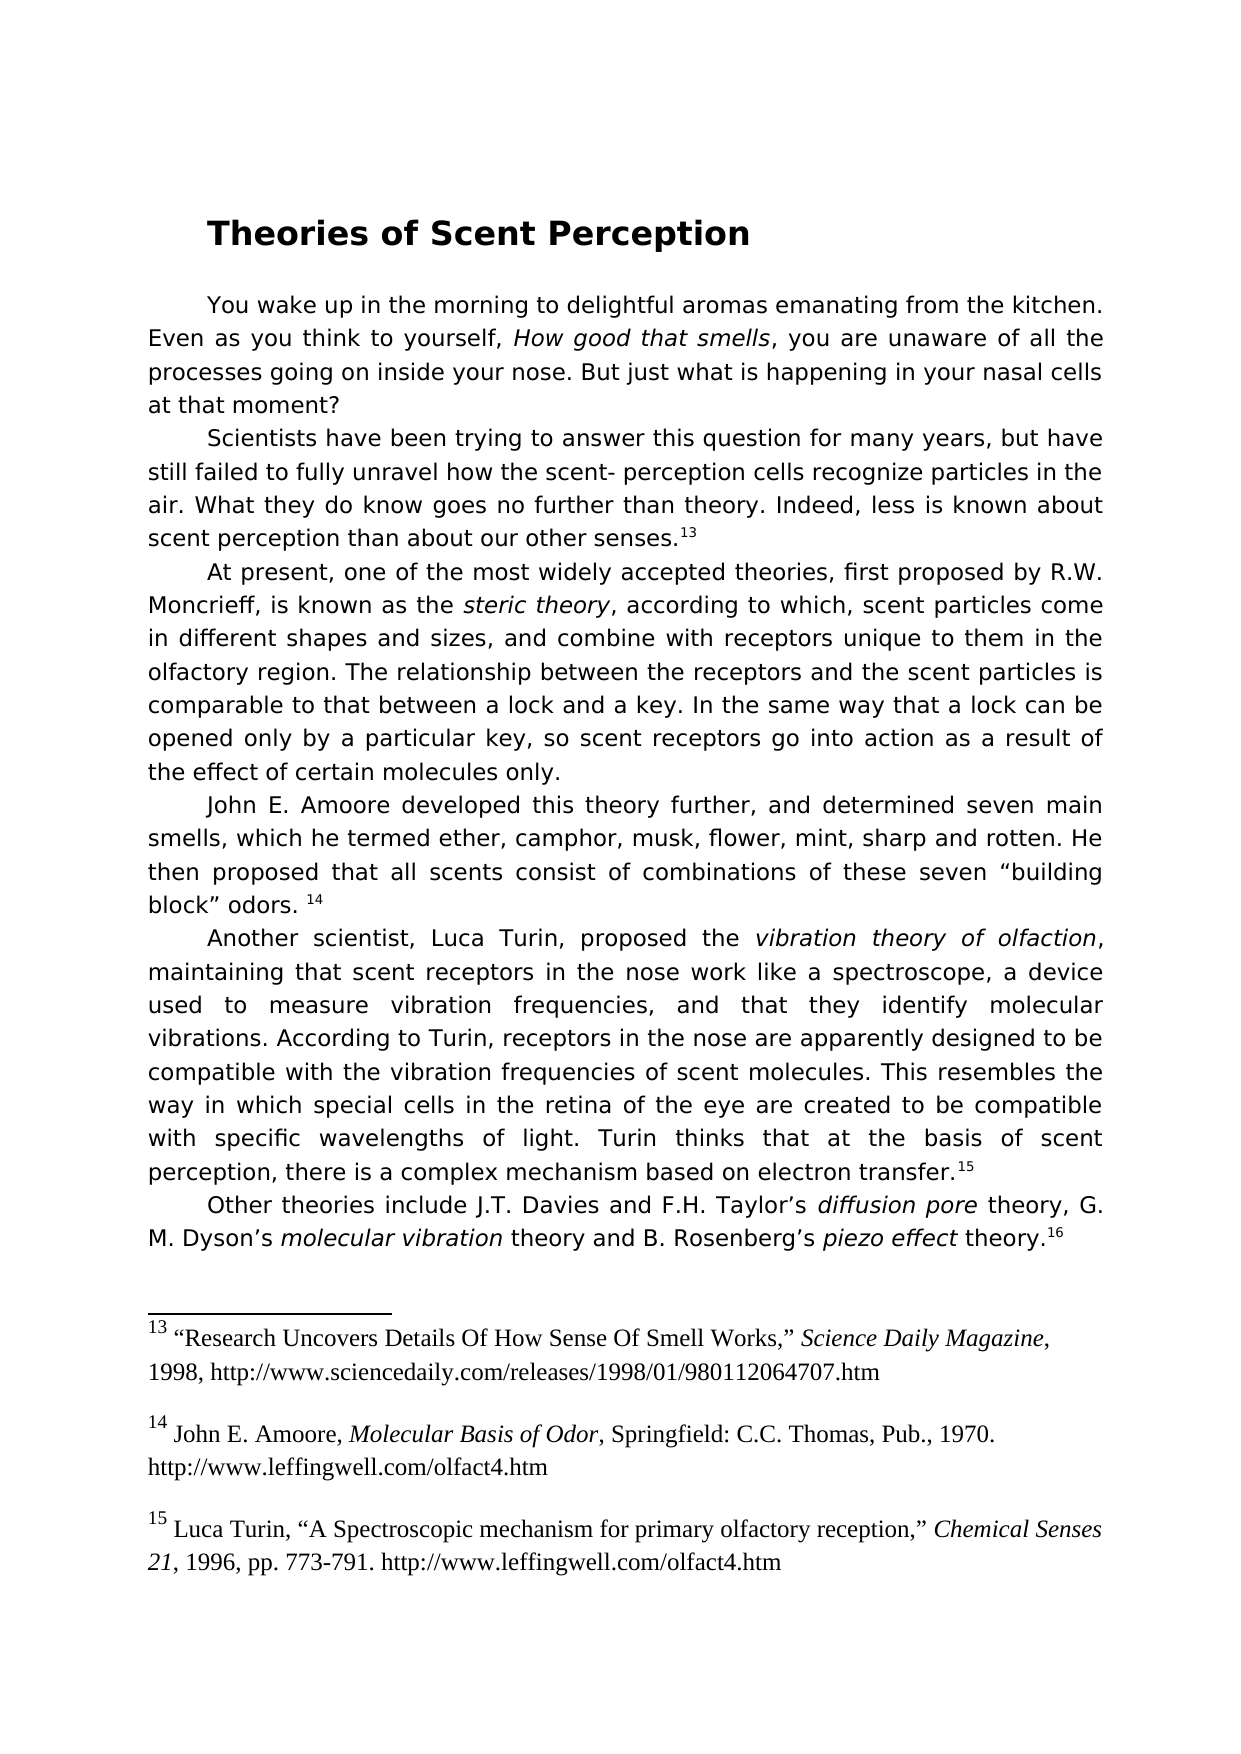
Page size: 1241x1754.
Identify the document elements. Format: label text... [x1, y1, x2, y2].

text At present, one of the most widely accepted theories, first proposed by R.W. Moncrieff, is known as the steric theory, according to which, scent particles come in different shapes and sizes, and combine with receptors unique to them in the olfactory region. The relationship between the receptors and the scent particles is comparable to that between a lock and a key. In the same way that a lock can be opened only by a particular key, so scent receptors go into action as a result of the effect of certain molecules only. [148, 553, 1104, 787]
text John E. Amoore developed this theory further, and determined seven main smells, which he termed ether, camphor, musk, flower, mint, sharp and rotten. He then proposed that all scents consist of combinations of these seven “building block” odors. [148, 787, 1104, 920]
text Other theories include J.T. Davies and F.H. Taylor’s diffusion pore theory, G. M. Dyson’s molecular vibration theory and B. Rosenberg’s piezo effect theory. [148, 1187, 1104, 1253]
text Theories of Scent Perception [148, 214, 1104, 253]
text Scientists have been trying to answer this question for many years, but have still failed to fully unravel how the scent- perception cells recognize particles in the air. What they do know goes no further than theory. Indeed, less is known about scent perception than about our other senses. [148, 420, 1104, 553]
text “Research Uncovers Details Of How Sense Of Smell Works,” Science Daily Magazine, 1998, http://www.sciencedaily.com/releases/1998/01/980112064707.htm [148, 1320, 1104, 1387]
text You wake up in the morning to delightful aromas emanating from the kitchen. Even as you think to yourself, How good that smells, you are unaware of all the processes going on inside your nose. But just what is happening in your nasal cells at that moment? [148, 287, 1104, 420]
text John E. Amoore, Molecular Basis of Odor, Springfield: C.C. Thomas, Pub., 1970. http://www.leffingwell.com/olfact4.htm [148, 1415, 1104, 1482]
text Another scientist, Luca Turin, proposed the vibration theory of olfaction, maintaining that scent receptors in the nose work like a spectroscope, a device used to measure vibration frequencies, and that they identify molecular vibrations. According to Turin, receptors in the nose are apparently designed to be compatible with the vibration frequencies of scent molecules. This resembles the way in which special cells in the retina of the eye are created to be compatible with specific wavelengths of light. Turin thinks that at the basis of scent perception, there is a complex mechanism based on electron transfer. [148, 920, 1104, 1187]
text Luca Turin, “A Spectroscopic mechanism for primary olfactory reception,” Chemical Senses 21, 1996, pp. 773-791. http://www.leffingwell.com/olfact4.htm [148, 1511, 1104, 1577]
